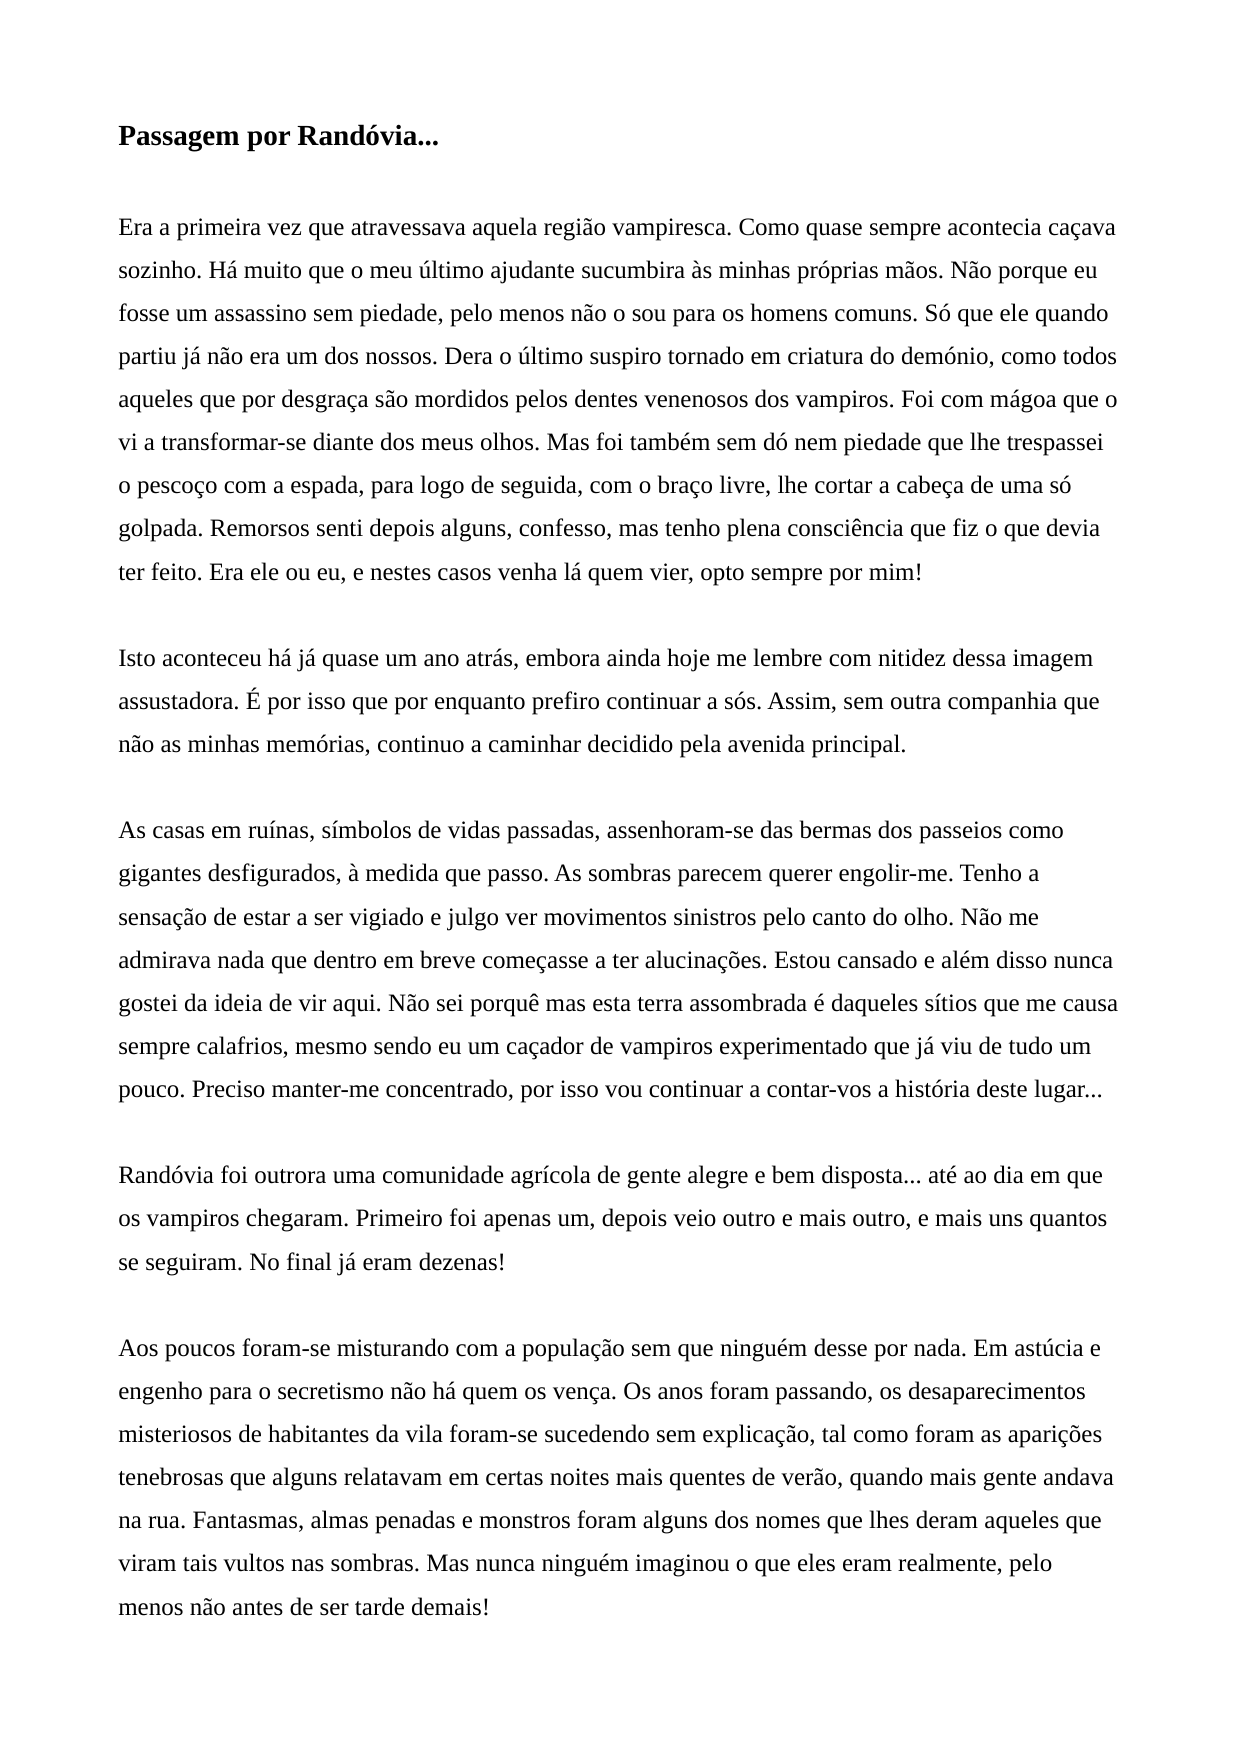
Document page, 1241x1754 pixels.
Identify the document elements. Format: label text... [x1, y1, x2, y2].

text Isto aconteceu há já quase um ano atrás, embora ainda hoje me lembre com nitidez dessa imagem assustadora. É por isso que por enquanto prefiro continuar a sós. Assim, sem outra companhia que não as minhas memórias, continuo a caminhar decidido pela avenida principal. [118, 643, 1122, 758]
text Aos poucos foram-se misturando com a população sem que ninguém desse por nada. Em astúcia e engenho para o secretismo não há quem os vença. Os anos foram passando, os desaparecimentos misteriosos de habitantes da vila foram-se sucedendo sem explicação, tal como foram as aparições tenebrosas que alguns relatavam em certas noites mais quentes de verão, quando mais gente andava na rua. Fantasmas, almas penadas e monstros foram alguns dos nomes que lhes deram aqueles que viram tais vultos nas sombras. Mas nunca ninguém imaginou o que eles eram realmente, pelo menos não antes de ser tarde demais! [118, 1333, 1122, 1620]
text Era a primeira vez que atravessava aquela região vampiresca. Como quase sempre acontecia caçava sozinho. Há muito que o meu último ajudante sucumbira às minhas próprias mãos. Não porque eu fosse um assassino sem piedade, pelo menos não o sou para os homens comuns. Só que ele quando partiu já não era um dos nossos. Dera o último suspiro tornado em criatura do demónio, como todos aqueles que por desgraça são mordidos pelos dentes venenosos dos vampiros. Foi com mágoa que o vi a transformar-se diante dos meus olhos. Mas foi também sem dó nem piedade que lhe trespassei o pescoço com a espada, para logo de seguida, com o braço livre, lhe cortar a cabeça de uma só golpada. Remorsos senti depois alguns, confesso, mas tenho plena consciência que fiz o que devia ter feito. Era ele ou eu, e nestes casos venha lá quem vier, opto sempre por mim! [118, 212, 1122, 585]
text As casas em ruínas, símbolos de vidas passadas, assenhoram-se das bermas dos passeios como gigantes desfigurados, à medida que passo. As sombras parecem querer engolir-me. Tenho a sensação de estar a ser vigiado e julgo ver movimentos sinistros pelo canto do olho. Não me admirava nada que dentro em breve começasse a ter alucinações. Estou cansado e além disso nunca gostei da ideia de vir aqui. Não sei porquê mas esta terra assombrada é daqueles sítios que me causa sempre calafrios, mesmo sendo eu um caçador de vampiros experimentado que já viu de tudo um pouco. Preciso manter-me concentrado, por isso vou continuar a contar-vos a história deste lugar... [118, 815, 1122, 1103]
text Passagem por Randóvia... [118, 118, 1122, 152]
text Randóvia foi outrora uma comunidade agrícola de gente alegre e bem disposta... até ao dia em que os vampiros chegaram. Primeiro foi apenas um, depois veio outro e mais outro, e mais uns quantos se seguiram. No final já eram dezenas! [118, 1160, 1122, 1275]
